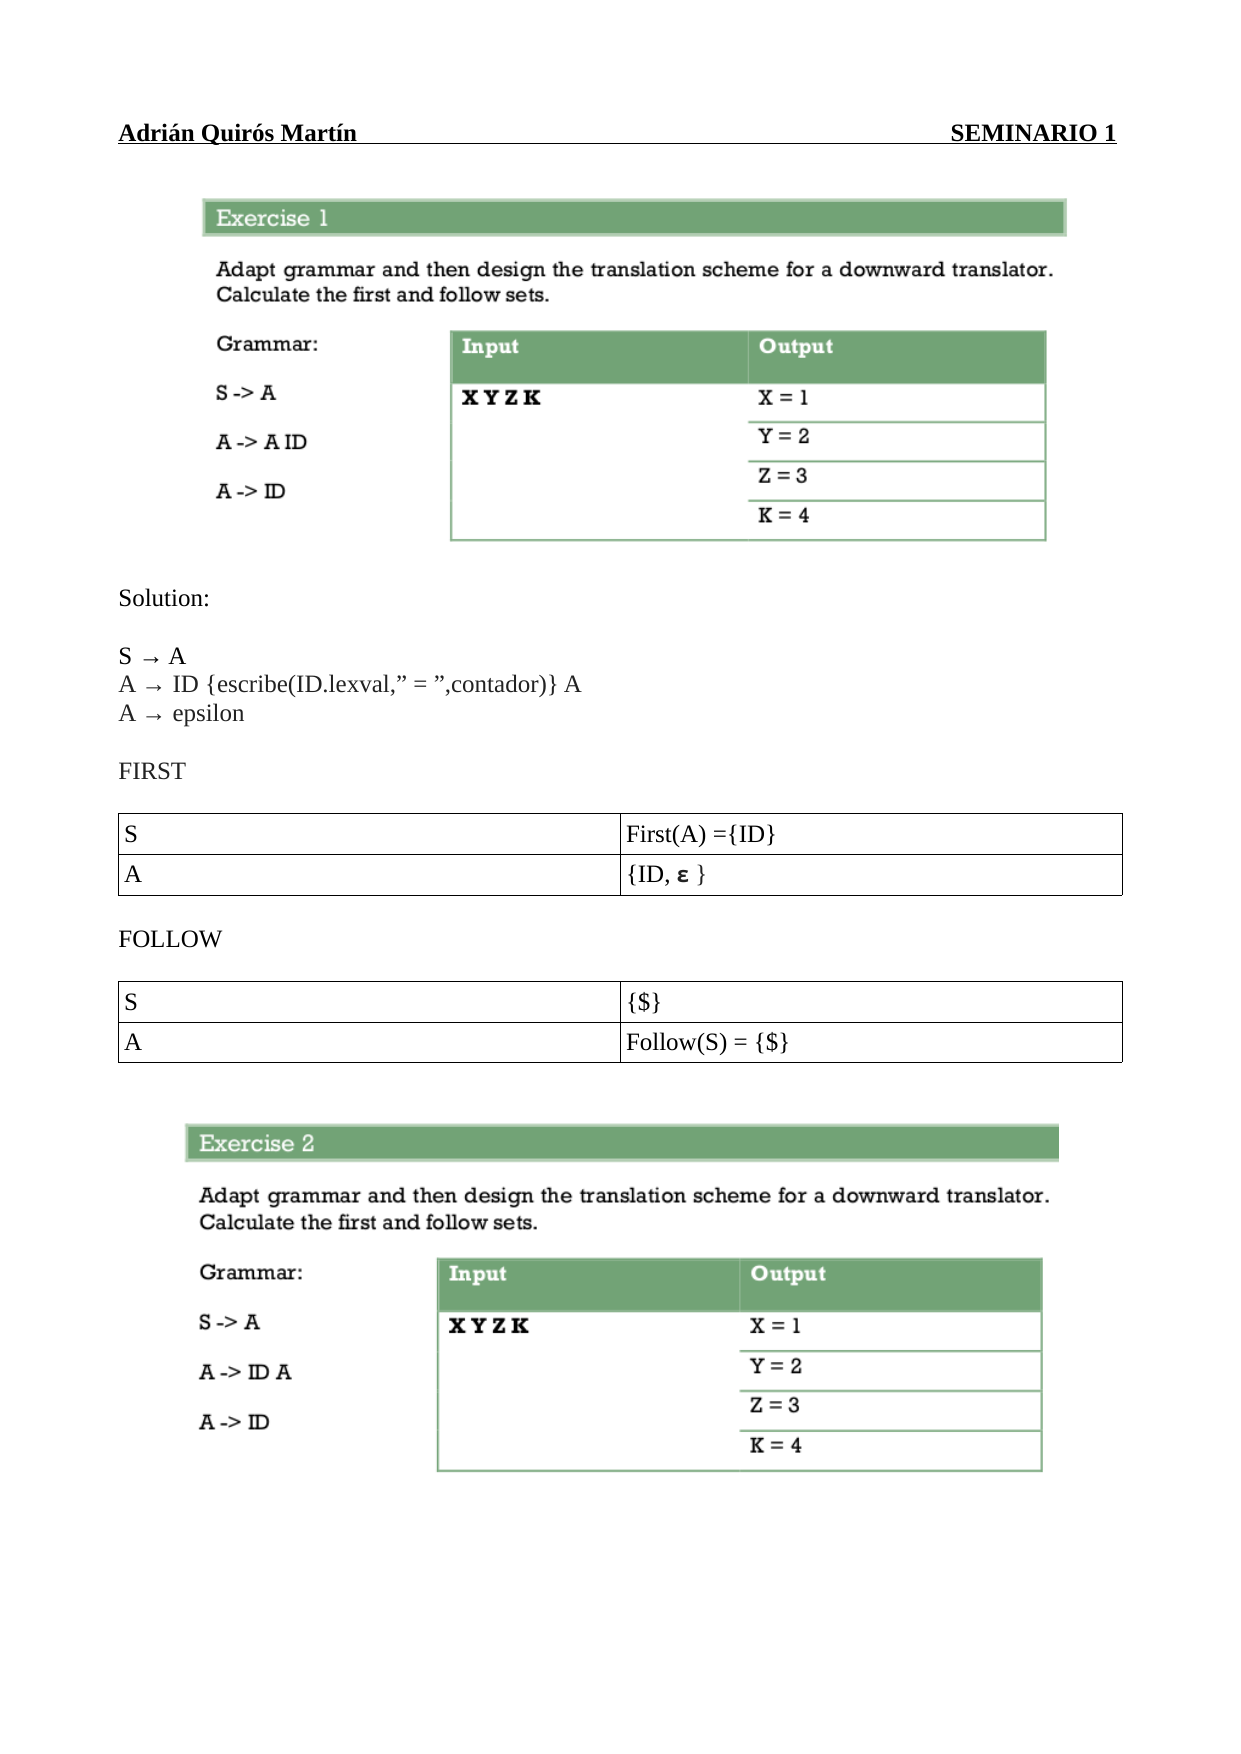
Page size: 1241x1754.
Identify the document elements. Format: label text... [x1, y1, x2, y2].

table_cell {ID, ε } [621, 855, 1122, 895]
text A → ID {escribe(ID.lexval,” = ”,contador)} A [118, 669, 1122, 698]
table_header S [119, 814, 620, 854]
text Solution: [118, 176, 1122, 612]
text FOLLOW [118, 924, 1122, 953]
table_header S [119, 982, 620, 1022]
text S → A [118, 641, 1122, 669]
text A → epsilon [118, 698, 1122, 727]
picture [181, 1122, 1059, 1510]
table_cell A [119, 1023, 620, 1062]
picture [181, 189, 1075, 584]
text FIRST [118, 756, 1122, 784]
table_header First(A) ={ID} [621, 814, 1122, 854]
table_cell A [119, 855, 620, 895]
table_cell Follow(S) = {$} [621, 1023, 1122, 1062]
table_header {$} [621, 982, 1122, 1022]
